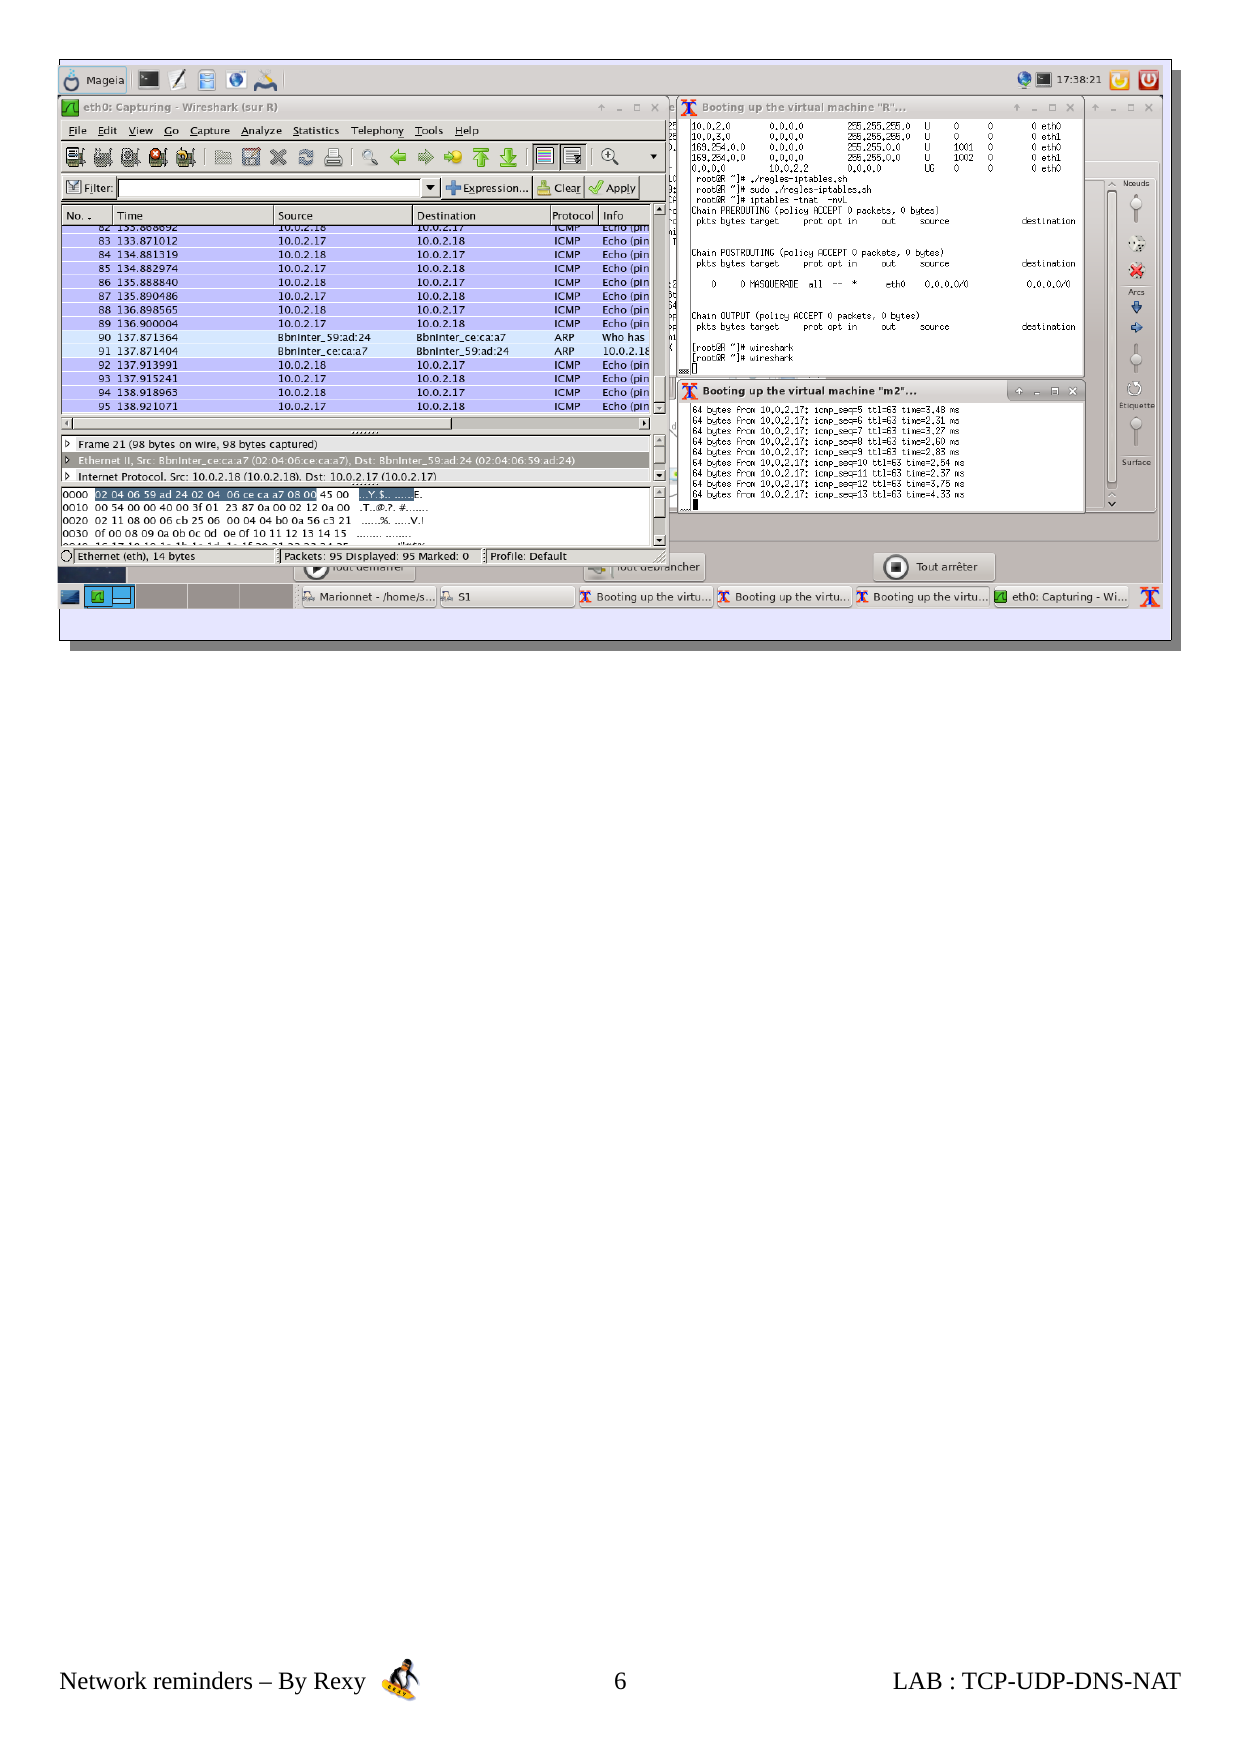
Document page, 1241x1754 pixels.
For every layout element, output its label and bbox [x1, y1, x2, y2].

picture [57, 65, 1163, 609]
picture [381, 1658, 421, 1702]
